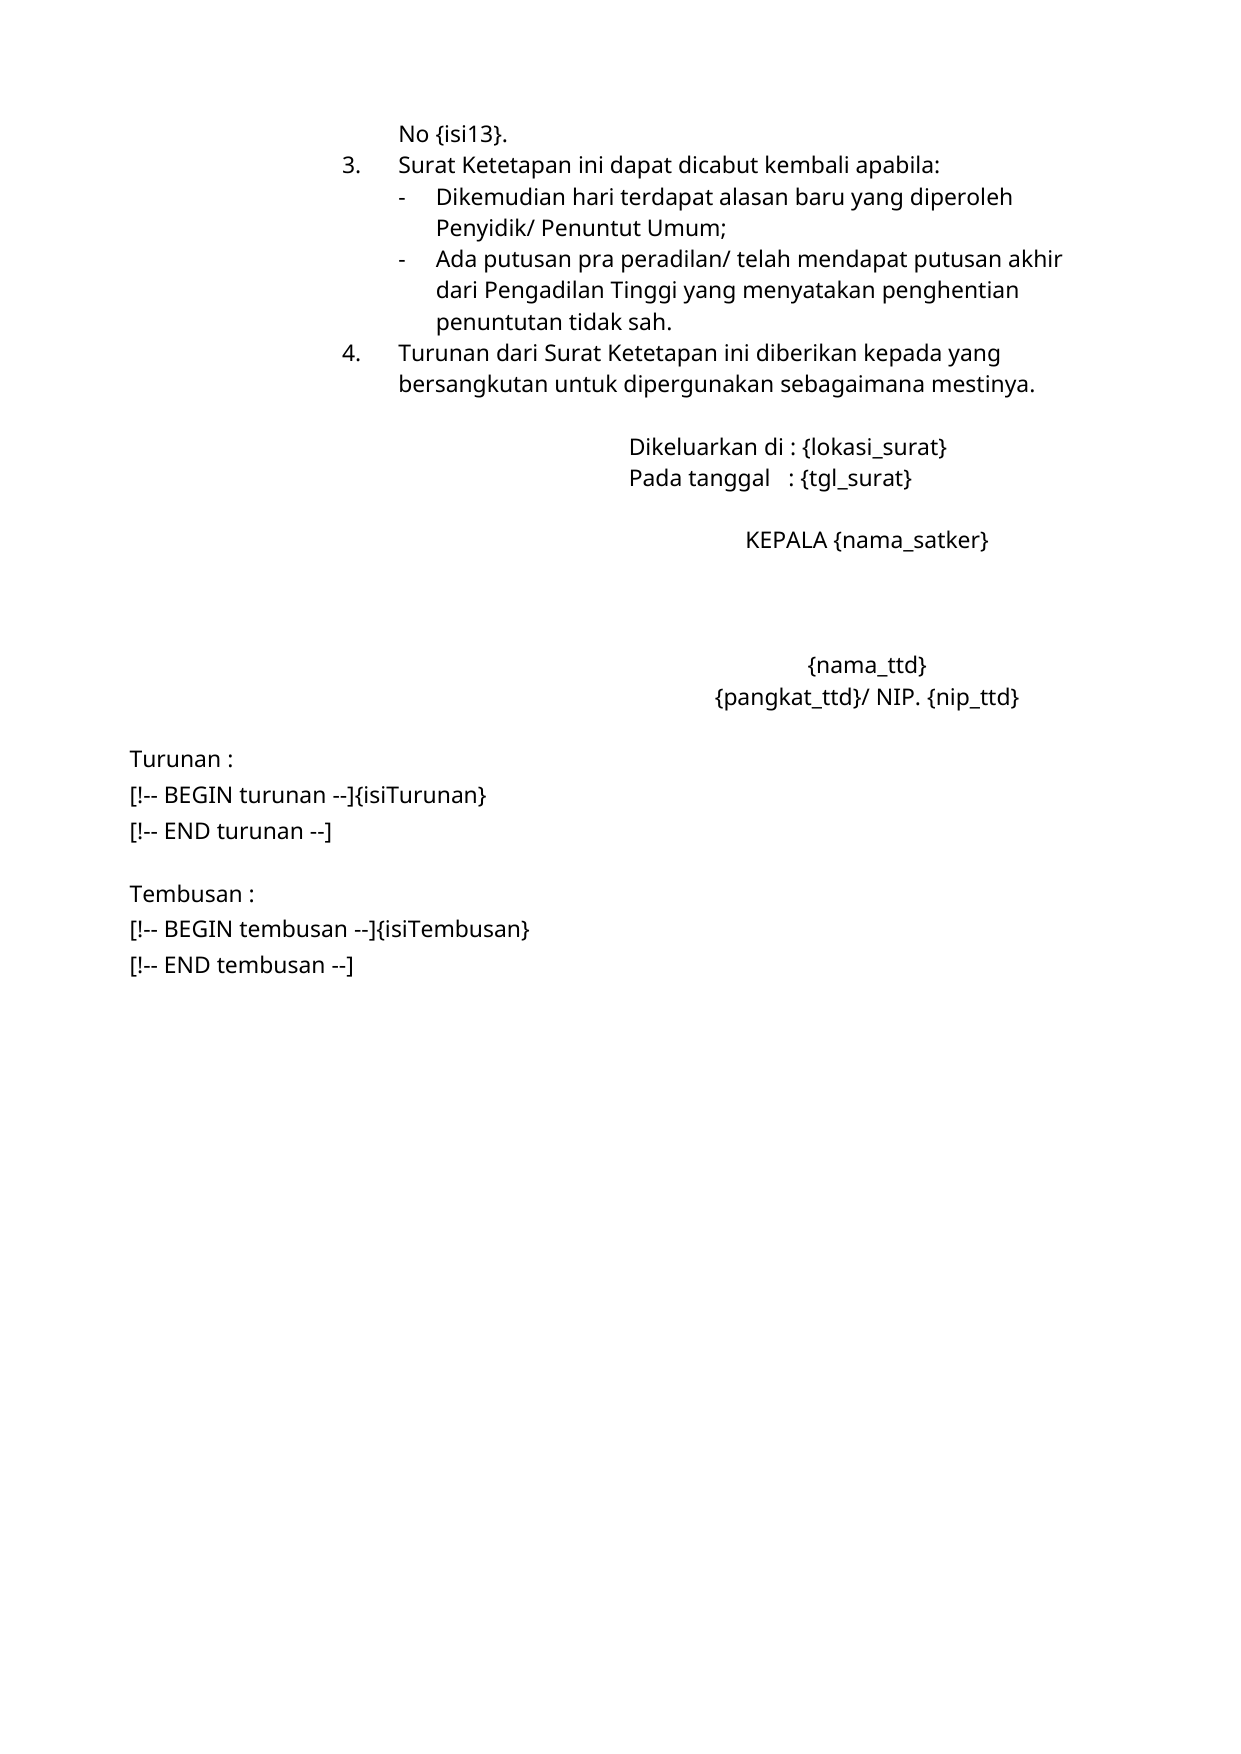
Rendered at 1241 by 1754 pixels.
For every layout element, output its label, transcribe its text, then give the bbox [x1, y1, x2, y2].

table_cell 3. [331, 149, 387, 337]
table_cell [118, 493, 1117, 524]
table_cell Ada putusan pra peradilan/ telah mendapat putusan akhir dari Pengadilan Tinggi yang menyatakan penghentian penuntutan tidak sah. [424, 243, 1117, 337]
table_cell No {isi13}. [387, 118, 1117, 149]
table_cell Surat Ketetapan ini dapat dicabut kembali apabila: [387, 149, 1117, 181]
table_cell [118, 118, 331, 399]
table_cell - [387, 181, 424, 243]
table_cell [118, 399, 1117, 431]
table_cell Turunan : [!-- BEGIN turunan --]{isiTurunan} [!-- END turunan --] [118, 743, 1117, 846]
table_cell [331, 118, 387, 149]
table_cell KEPALA {nama_satker} [617, 524, 1117, 556]
table_cell Turunan dari Surat Ketetapan ini diberikan kepada yang bersangkutan untuk dipergunakan sebagaimana mestinya. [387, 337, 1117, 399]
table_cell Tembusan : [!-- BEGIN tembusan --]{isiTembusan} [!-- END tembusan --] [118, 878, 1117, 981]
table_cell - [387, 243, 424, 337]
table_cell [118, 712, 1117, 743]
table_cell [118, 524, 617, 712]
table_cell Dikeluarkan di : {lokasi_surat} Pada tanggal : {tgl_surat} [617, 431, 1117, 493]
table_cell {nama_ttd} [617, 649, 1117, 681]
table_cell [617, 556, 1117, 649]
table_cell 4. [331, 337, 387, 399]
table_cell [118, 431, 617, 493]
table_cell [118, 981, 1117, 1012]
table_cell {pangkat_ttd}/ NIP. {nip_ttd} [617, 681, 1117, 712]
table_cell Dikemudian hari terdapat alasan baru yang diperoleh Penyidik/ Penuntut Umum; [424, 181, 1117, 243]
table_cell [118, 846, 1117, 877]
